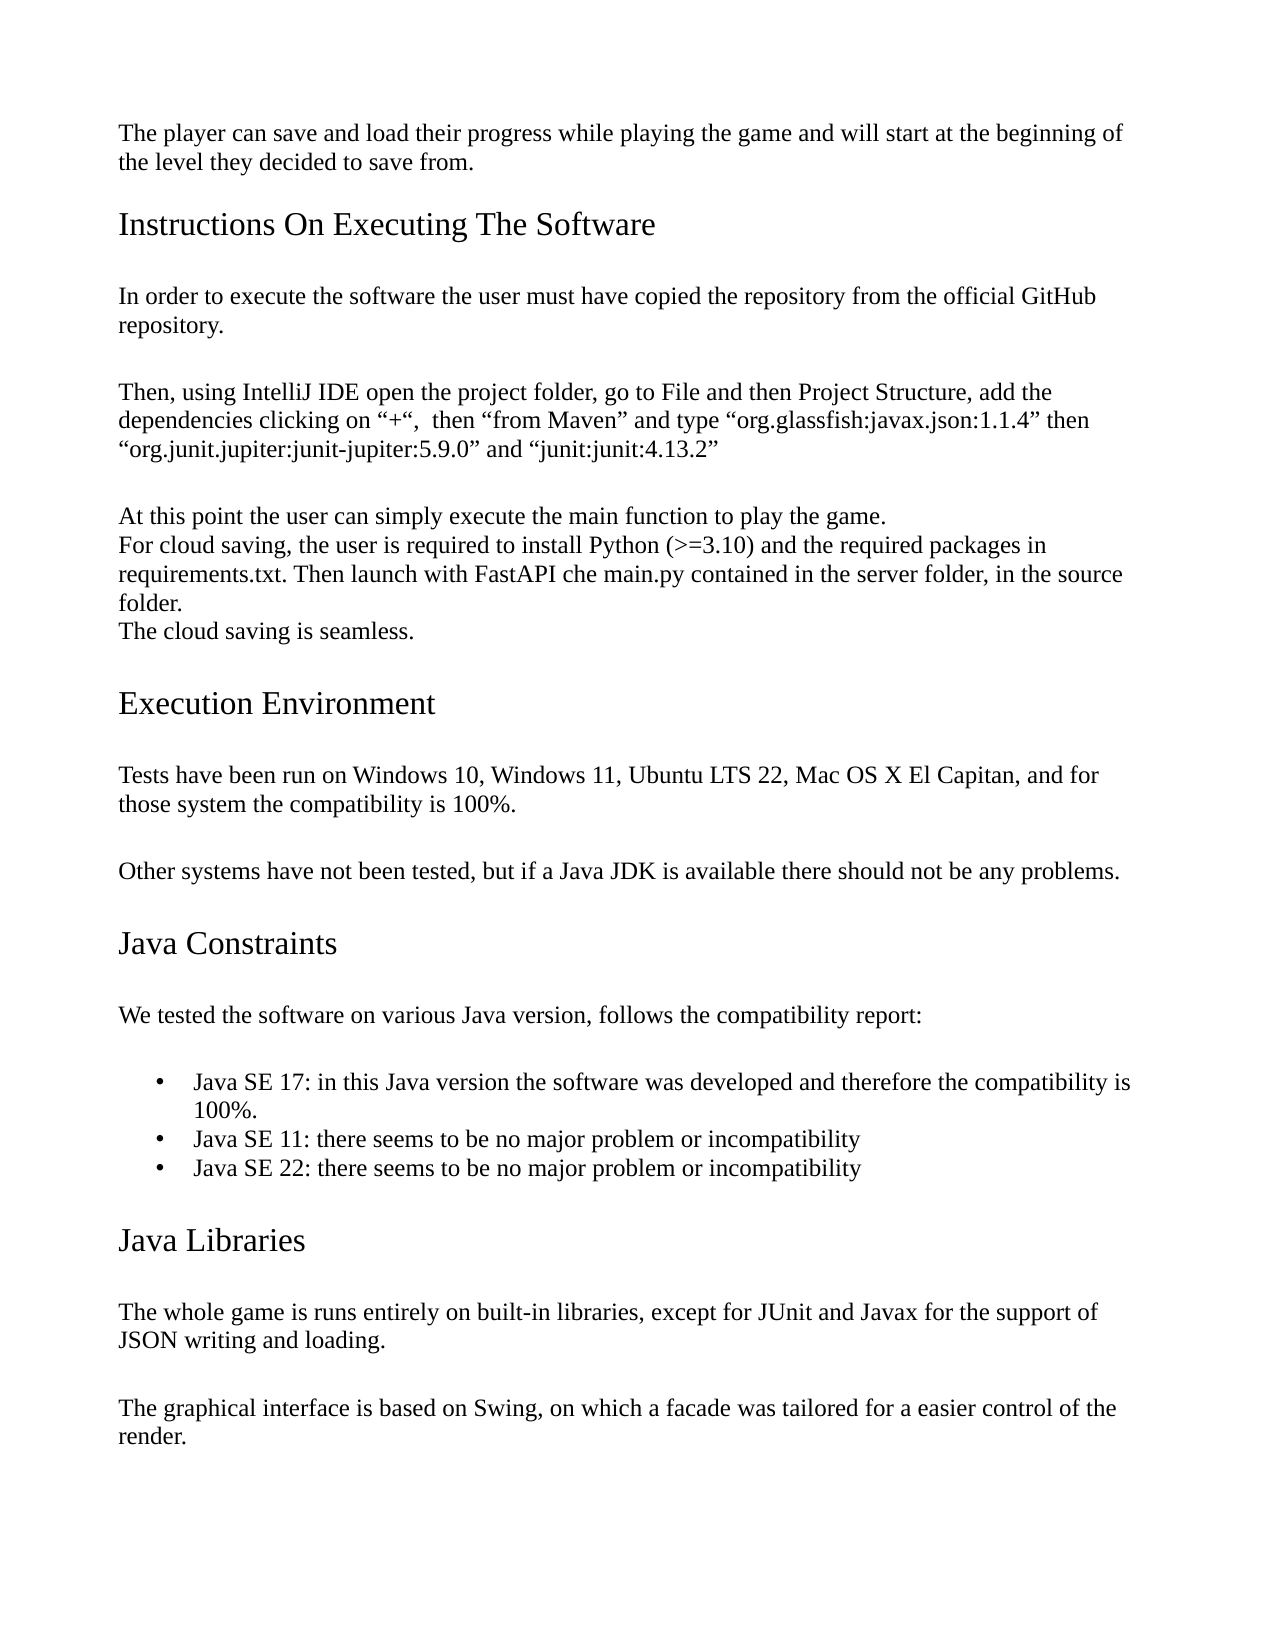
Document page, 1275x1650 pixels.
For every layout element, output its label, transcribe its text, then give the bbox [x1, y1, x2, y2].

text We tested the software on various Java version, follows the compatibility report: [118, 1000, 1157, 1028]
list Java SE 17: in this Java version the software was developed and therefore the compatibility is 100%. [156, 1067, 1157, 1124]
text Java Constraints [118, 923, 1157, 961]
text Execution Environment [118, 683, 1157, 722]
text In order to execute the software the user must have copied the repository from the official GitHub repository. [118, 281, 1157, 338]
text The player can save and load their progress while playing the game and will start at the beginning of the level they decided to save from. [118, 118, 1157, 176]
text Tests have been run on Windows 10, Windows 11, Ubuntu LTS 22, Mac OS X El Capitan, and for those system the compatibility is 100%. [118, 760, 1157, 818]
text The cloud saving is seamless. [118, 616, 1157, 645]
text At this point the user can simply execute the main function to play the game. [118, 501, 1157, 530]
text For cloud saving, the user is required to install Python (>=3.10) and the required packages in requirements.txt. Then launch with FastAPI che main.py contained in the server folder, in the source folder. [118, 530, 1157, 616]
text The whole game is runs entirely on built-in libraries, except for JUnit and Javax for the support of JSON writing and loading. [118, 1297, 1157, 1354]
text The graphical interface is based on Swing, on which a facade was tailored for a easier control of the render. [118, 1393, 1157, 1450]
text Then, using IntelliJ IDE open the project folder, go to File and then Project Structure, add the dependencies clicking on “+“, then “from Maven” and type “org.glassfish:javax.json:1.1.4” then “org.junit.jupiter:junit-jupiter:5.9.0” and “junit:junit:4.13.2” [118, 377, 1157, 463]
text Java Libraries [118, 1220, 1157, 1258]
text Other systems have not been tested, but if a Java JDK is available there should not be any problems. [118, 856, 1157, 885]
text Instructions On Executing The Software [118, 204, 1157, 243]
list Java SE 11: there seems to be no major problem or incompatibility [156, 1124, 1157, 1153]
list Java SE 22: there seems to be no major problem or incompatibility [156, 1153, 1157, 1182]
